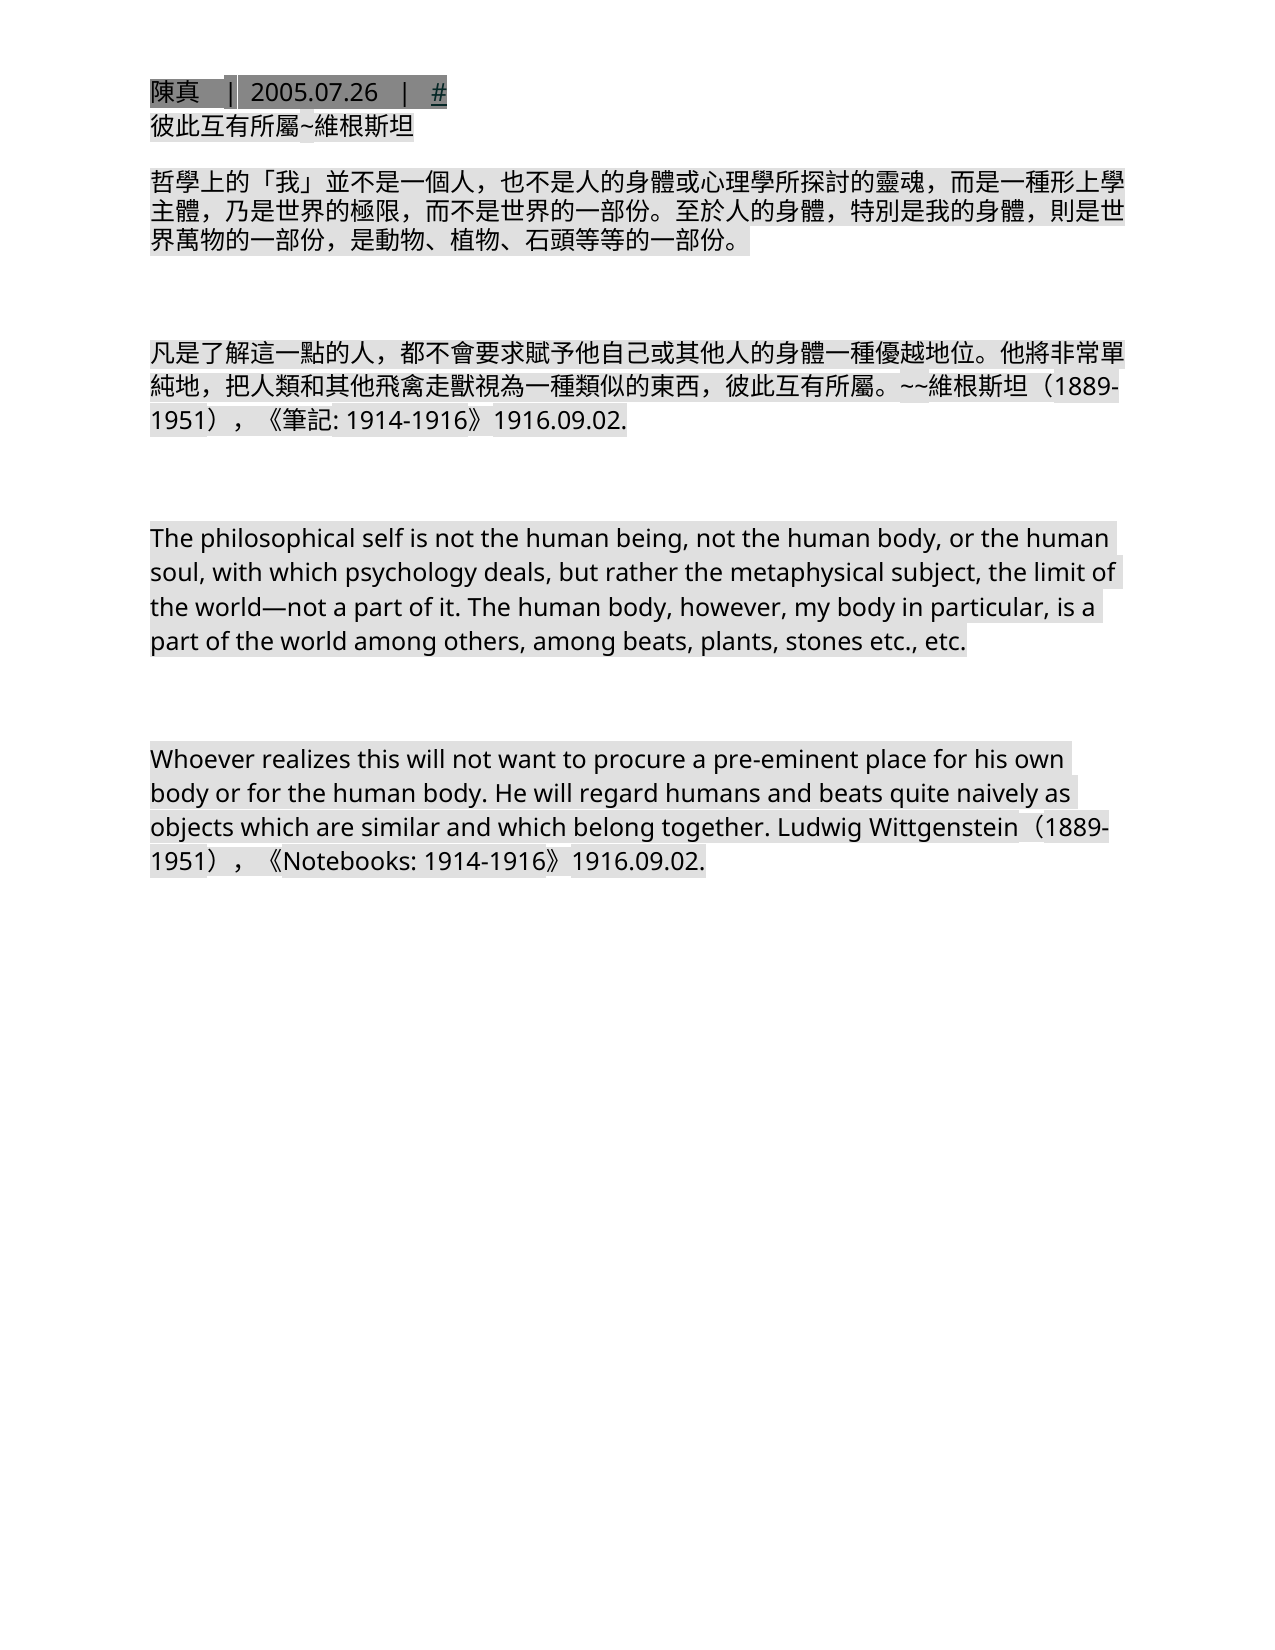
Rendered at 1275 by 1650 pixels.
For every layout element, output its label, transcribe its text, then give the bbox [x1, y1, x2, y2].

text Whoever realizes this will not want to procure a pre-eminent place for his own body or for the human body. He will regard humans and beats quite naively as objects which are similar and which belong together. Ludwig Wittgenstein（1889-1951），《Notebooks: 1914-1916》1916.09.02. [150, 741, 1125, 878]
text 陳真 | 2005.07.26 | # [150, 75, 1125, 109]
text The philosophical self is not the human being, not the human body, or the human soul, with which psychology deals, but rather the metaphysical subject, the limit of the world—not a part of it. The human body, however, my body in particular, is a part of the world among others, among beats, plants, stones etc., etc. [150, 521, 1125, 657]
text 哲學上的「我」並不是一個人，也不是人的身體或心理學所探討的靈魂，而是一種形上學主體，乃是世界的極限，而不是世界的一部份。至於人的身體，特別是我的身體，則是世界萬物的一部份，是動物、植物、石頭等等的一部份。 [150, 168, 1125, 256]
text 彼此互有所屬~維根斯坦 [150, 109, 1125, 143]
text 凡是了解這一點的人，都不會要求賦予他自己或其他人的身體一種優越地位。他將非常單純地，把人類和其他飛禽走獸視為一種類似的東西，彼此互有所屬。~~維根斯坦（1889-1951），《筆記: 1914-1916》1916.09.02. [150, 340, 1125, 437]
